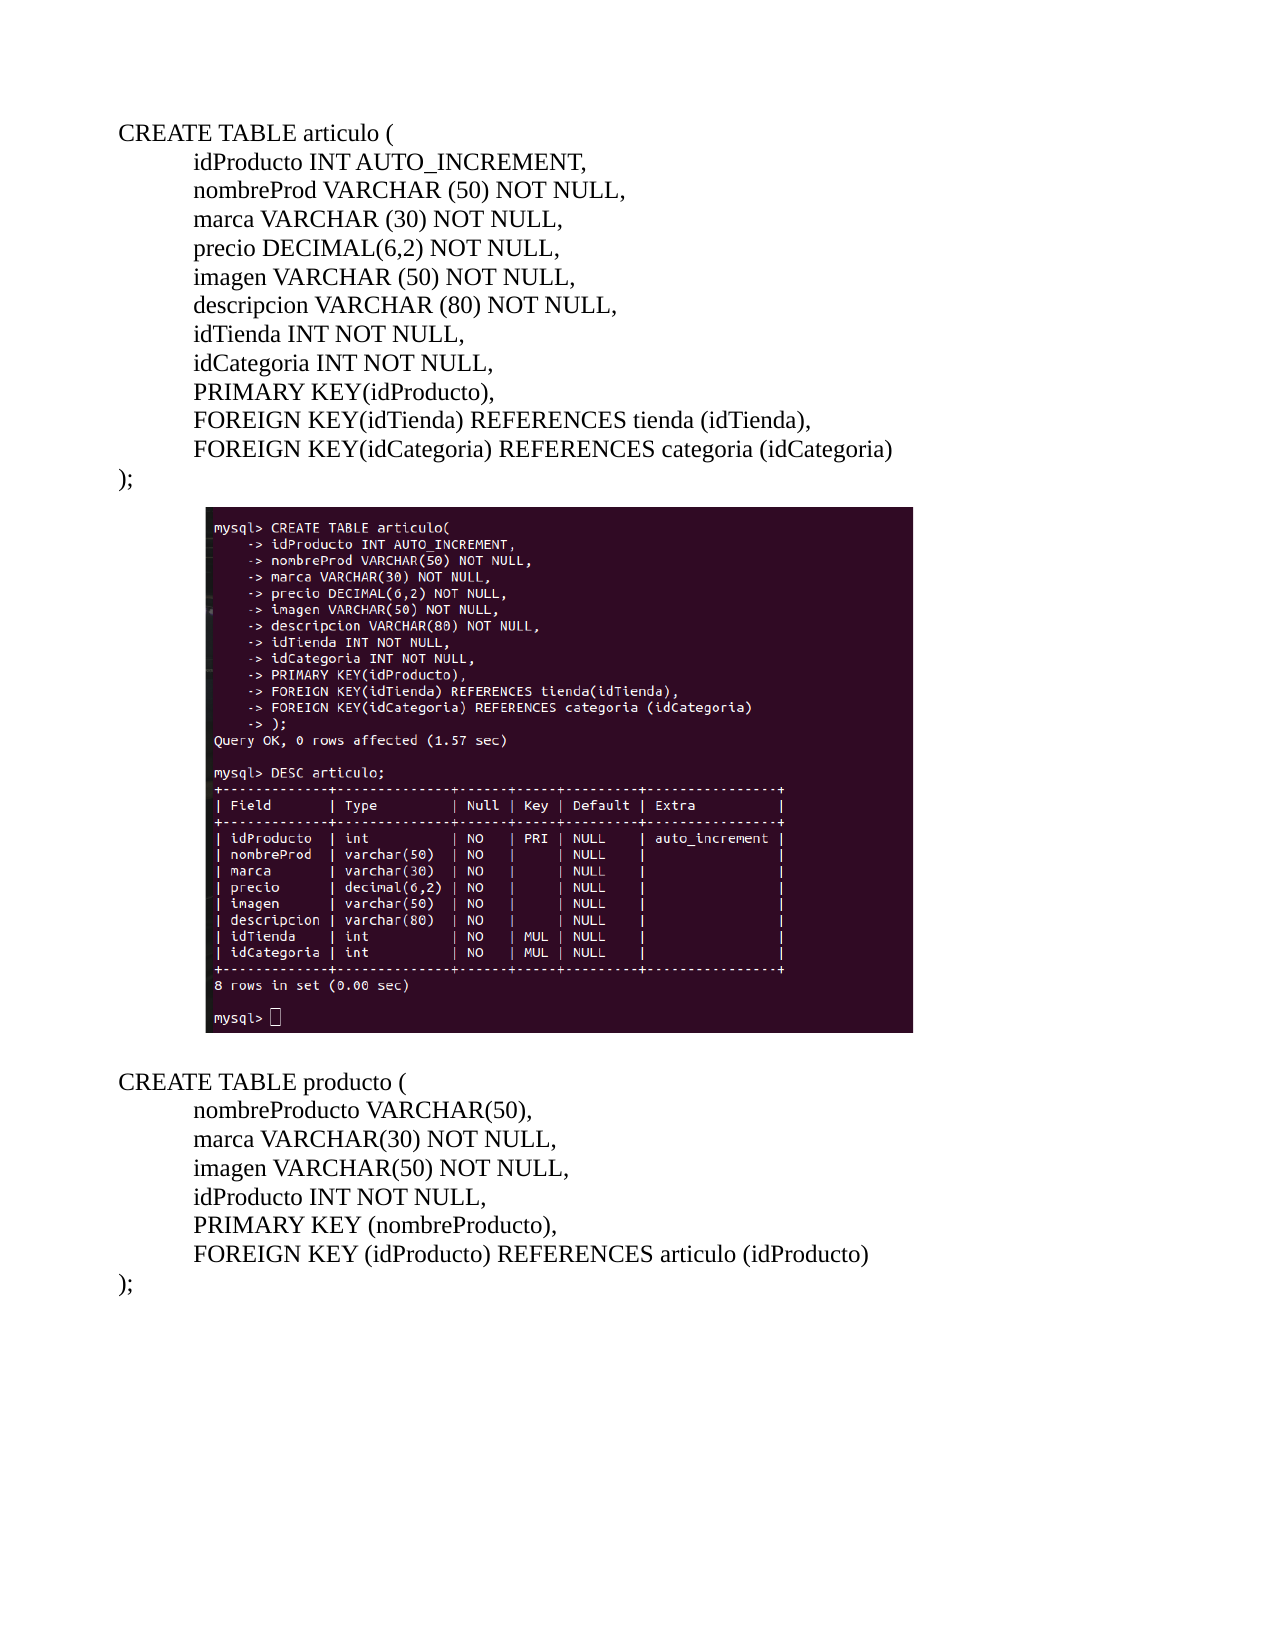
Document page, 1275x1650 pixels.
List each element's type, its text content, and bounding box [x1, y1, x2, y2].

list precio DECIMAL(6,2) NOT NULL, [156, 233, 1157, 262]
picture [205, 507, 650, 1033]
list marca VARCHAR (30) NOT NULL, [156, 204, 1157, 233]
list marca VARCHAR(30) NOT NULL, [156, 1124, 1157, 1153]
text ); [118, 1268, 1157, 1297]
list idProducto INT NOT NULL, [156, 1182, 1157, 1211]
list idTienda INT NOT NULL, [156, 319, 1157, 348]
list idProducto INT AUTO_INCREMENT, [156, 147, 1157, 176]
list FOREIGN KEY (idProducto) REFERENCES articulo (idProducto) [156, 1239, 1157, 1268]
text ); [118, 463, 1157, 492]
list nombreProducto VARCHAR(50), [156, 1096, 1157, 1124]
list PRIMARY KEY (nombreProducto), [156, 1211, 1157, 1239]
text CREATE TABLE articulo ( [118, 118, 1157, 147]
list idCategoria INT NOT NULL, [156, 348, 1157, 377]
list imagen VARCHAR (50) NOT NULL, [156, 262, 1157, 291]
text CREATE TABLE producto ( [118, 1067, 1157, 1096]
list PRIMARY KEY(idProducto), [156, 377, 1157, 406]
list FOREIGN KEY(idTienda) REFERENCES tienda (idTienda), [156, 406, 1157, 434]
list imagen VARCHAR(50) NOT NULL, [156, 1153, 1157, 1182]
list nombreProd VARCHAR (50) NOT NULL, [156, 176, 1157, 204]
list descripcion VARCHAR (80) NOT NULL, [156, 291, 1157, 319]
list FOREIGN KEY(idCategoria) REFERENCES categoria (idCategoria) [156, 434, 1157, 463]
